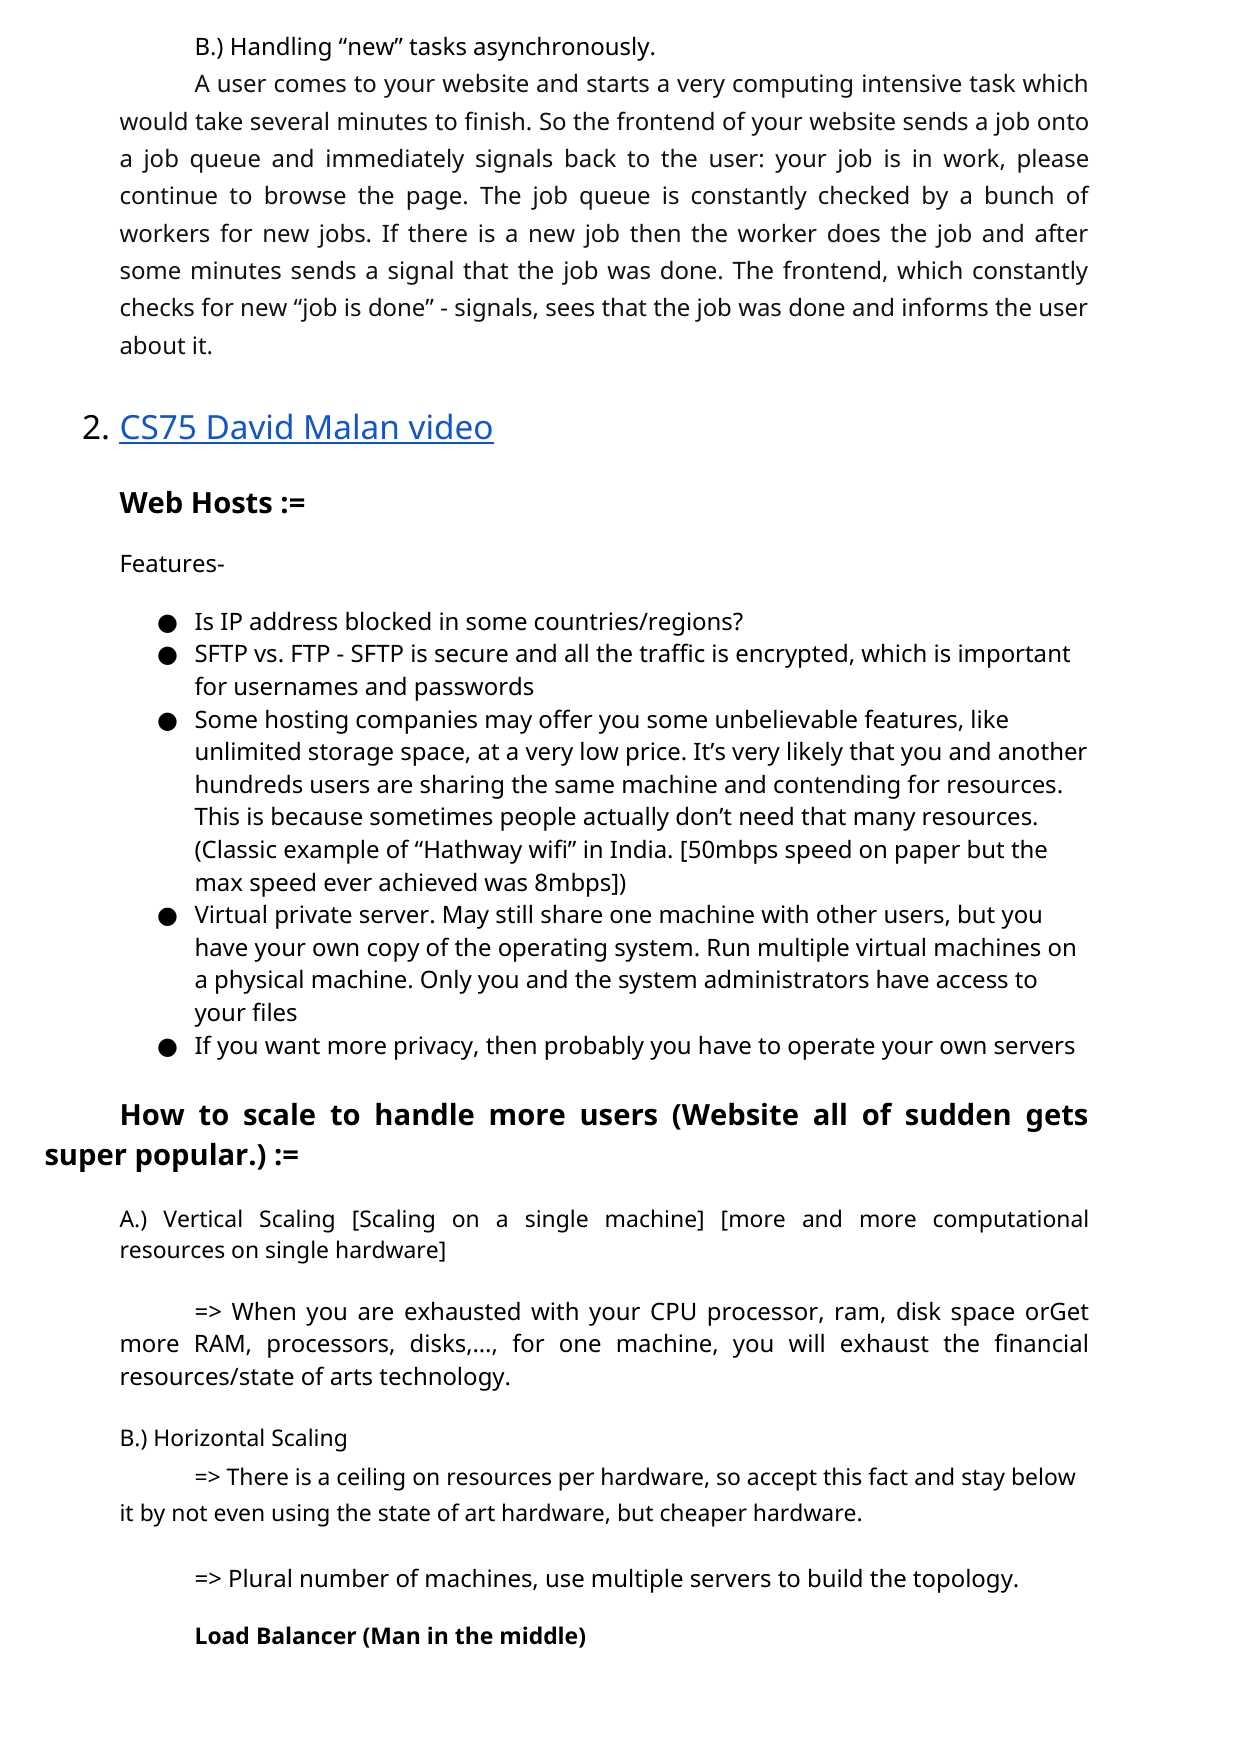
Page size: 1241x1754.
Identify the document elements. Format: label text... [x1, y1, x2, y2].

subtitle A.) Vertical Scaling [Scaling on a single machine] [more and more computational resources on single hardware] [119, 1203, 1090, 1265]
list SFTP vs. FTP - SFTP is secure and all the traffic is encrypted, which is important for usernames and passwords [157, 637, 1090, 702]
subtitle CS75 David Malan video [82, 403, 1090, 449]
subtitle => When you are exhausted with your CPU processor, ram, disk space orGet more RAM, processors, disks,…, for one machine, you will exhaust the financial resources/state of arts technology. [119, 1294, 1090, 1392]
subtitle How to scale to handle more users (Website all of sudden gets super popular.) := [44, 1094, 1090, 1174]
subtitle B.) Horizontal Scaling [44, 1422, 1090, 1453]
list Virtual private server. May still share one machine with other users, but you have your own copy of the operating system. Run multiple virtual machines on a physical machine. Only you and the system administrators have access to your files [157, 898, 1090, 1028]
list Is IP address blocked in some countries/regions? [157, 604, 1090, 637]
text => There is a ceiling on resources per hardware, so accept this fact and stay below it by not even using the state of art hardware, but cheaper hardware. [119, 1461, 1090, 1528]
text Features- [44, 547, 1090, 579]
list Some hosting companies may offer you some unbelievable features, like unlimited storage space, at a very low price. It’s very likely that you and another hundreds users are sharing the same machine and contending for resources. This is because sometimes people actually don’t need that many resources. (Classic example of “Hathway wifi” in India. [50mbps speed on paper but the max speed ever achieved was 8mbps]) [157, 702, 1090, 898]
subtitle Web Hosts := [44, 482, 1090, 522]
subtitle Load Balancer (Man in the middle) [119, 1620, 1090, 1651]
text A user comes to your website and starts a very computing intensive task which would take several minutes to finish. So the frontend of your website sends a job onto a job queue and immediately signals back to the user: your job is in work, please continue to browse the page. The job queue is constantly checked by a bunch of workers for new jobs. If there is a new job then the worker does the job and after some minutes sends a signal that the job was done. The frontend, which constantly checks for new “job is done” - signals, sees that the job was done and informs the user about it. [119, 67, 1090, 361]
text B.) Handling “new” tasks asynchronously. [119, 29, 1090, 62]
subtitle => Plural number of machines, use multiple servers to build the topology. [119, 1562, 1090, 1595]
list If you want more privacy, then probably you have to operate your own servers [157, 1028, 1090, 1061]
